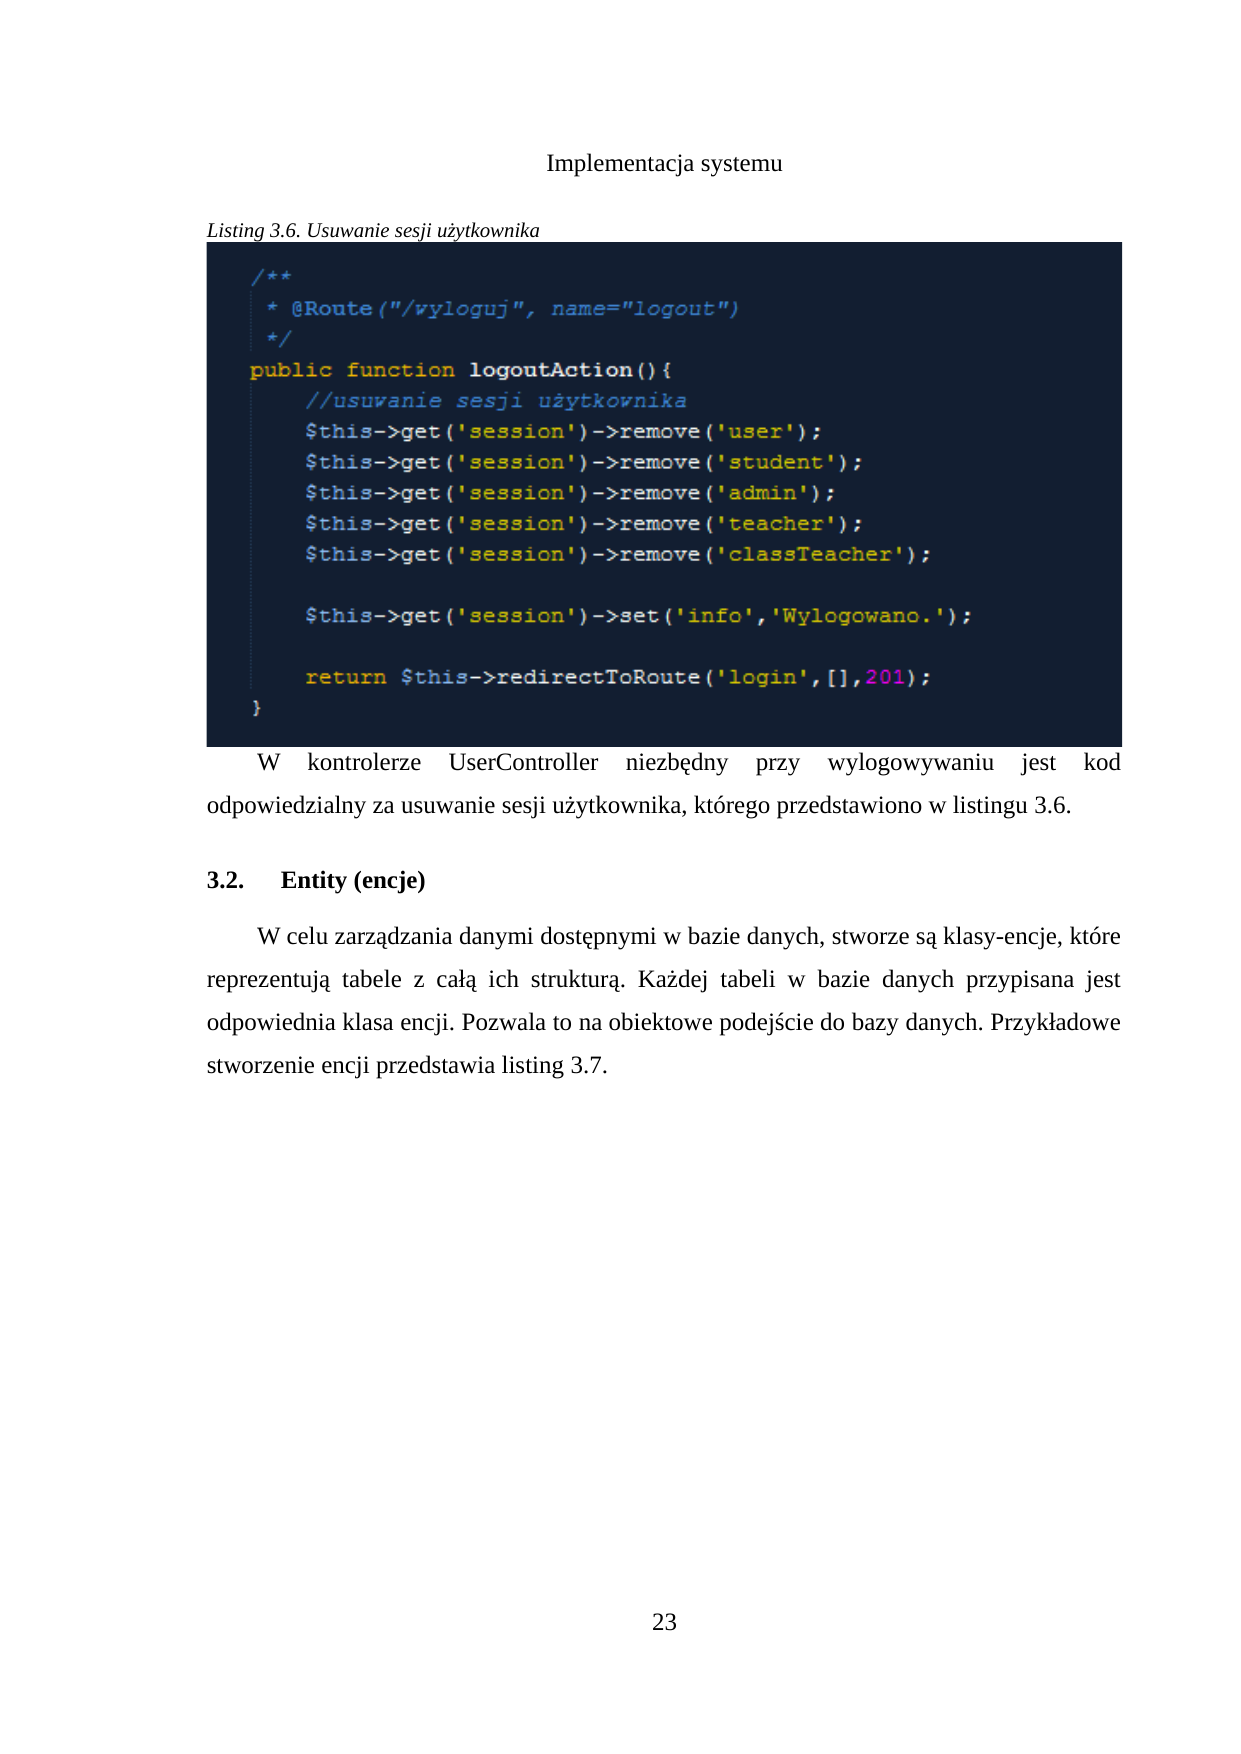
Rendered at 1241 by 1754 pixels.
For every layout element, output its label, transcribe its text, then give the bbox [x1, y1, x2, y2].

subtitle Entity (encje) [207, 866, 1122, 894]
list Listing 3.6. Usuwanie sesji użytkownika [207, 218, 1122, 242]
text W kontrolerze UserController niezbędny przy wylogowywaniu jest kod odpowiedzialny za usuwanie sesji użytkownika, którego przedstawiono w listingu 3.6. [207, 747, 1122, 819]
picture [206, 242, 1123, 747]
text W celu zarządzania danymi dostępnymi w bazie danych, stworze są klasy-encje, które reprezentują tabele z całą ich strukturą. Każdej tabeli w bazie danych przypisana jest odpowiednia klasa encji. Pozwala to na obiektowe podejście do bazy danych. Przykładowe stworzenie encji przedstawia listing 3.7. [207, 921, 1122, 1079]
